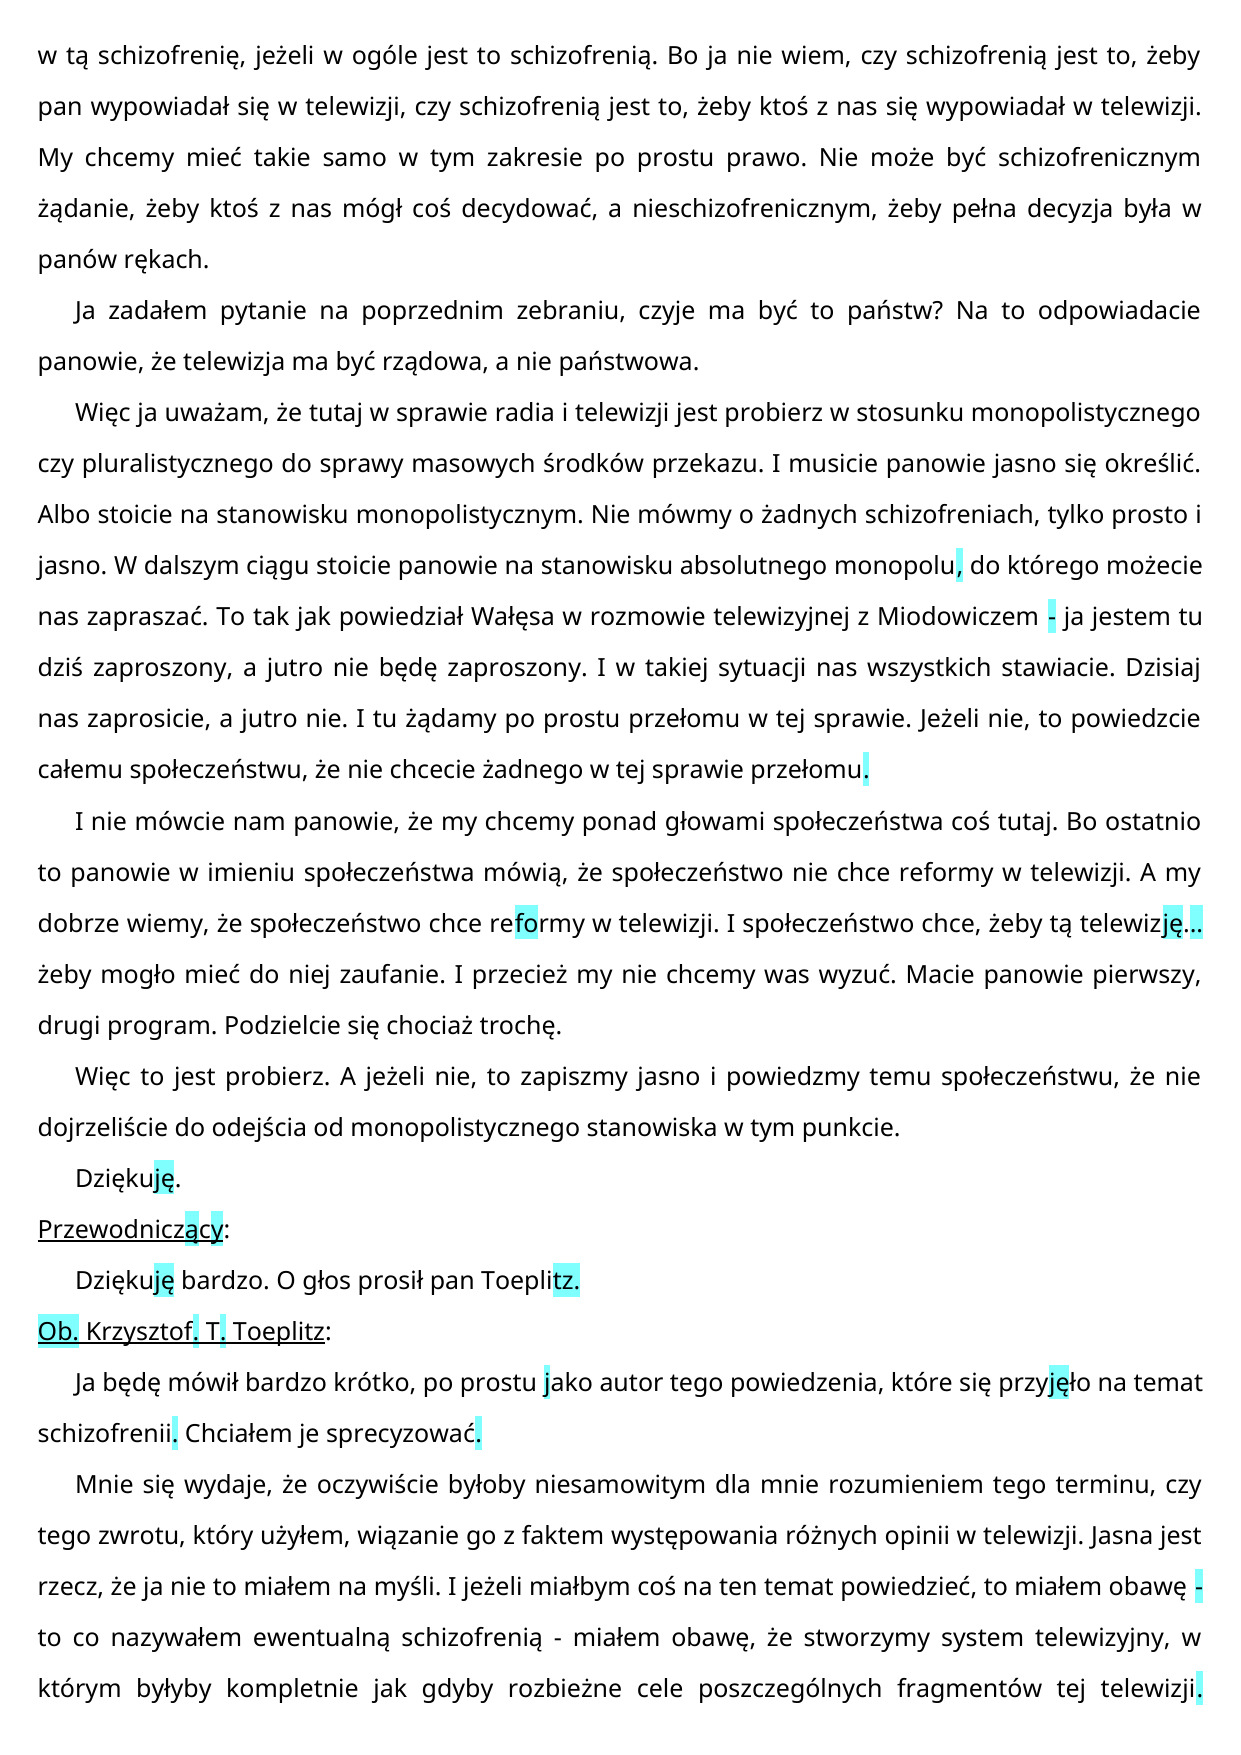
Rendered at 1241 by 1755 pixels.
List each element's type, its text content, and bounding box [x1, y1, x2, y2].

text Dziękuję bardzo. O głos prosił pan Toeplitz. [37, 1262, 1203, 1297]
text Przewodniczący: [37, 1211, 1203, 1246]
text Więc to jest probierz. A jeżeli nie, to zapiszmy jasno i powiedzmy temu społeczeństwu, że nie dojrzeliście do odejścia od monopolistycznego stanowiska w tym punkcie. [37, 1058, 1203, 1143]
text Mnie się wydaje, że oczywiście byłoby niesamowitym dla mnie rozumieniem tego terminu, czy tego zwrotu, który użyłem, wiązanie go z faktem występowania różnych opinii w telewizji. Jasna jest rzecz, że ja nie to miałem na myśli. I jeżeli miałbym coś na ten temat powiedzieć, to miałem obawę - to co nazywałem ewentualną schizofrenią - miałem obawę, że stworzymy system telewizyjny, w którym byłyby kompletnie jak gdyby rozbieżne cele poszczególnych fragmentów tej telewizji. [37, 1467, 1203, 1705]
text w tą schizofrenię, jeżeli w ogóle jest to schizofrenią. Bo ja nie wiem, czy schizofrenią jest to, żeby pan wypowiadał się w telewizji, czy schizofrenią jest to, żeby ktoś z nas się wypowiadał w telewizji. My chcemy mieć takie samo w tym zakresie po prostu prawo. Nie może być schizofrenicznym żądanie, żeby ktoś z nas mógł coś decydować, a nieschizofrenicznym, żeby pełna decyzja była w panów rękach. [37, 37, 1203, 276]
text Ob. Krzysztof. T. Toeplitz: [37, 1313, 1203, 1348]
text Ja zadałem pytanie na poprzednim zebraniu, czyje ma być to państw? Na to odpowiadacie panowie, że telewizja ma być rządowa, a nie państwowa. [37, 293, 1203, 378]
text Więc ja uważam, że tutaj w sprawie radia i telewizji jest probierz w stosunku monopolistycznego czy pluralistycznego do sprawy masowych środków przekazu. I musicie panowie jasno się określić. Albo stoicie na stanowisku monopolistycznym. Nie mówmy o żadnych schizofreniach, tylko prosto i jasno. W dalszym ciągu stoicie panowie na stanowisku absolutnego monopolu, do którego możecie nas zapraszać. To tak jak powiedział Wałęsa w rozmowie telewizyjnej z Miodowiczem - ja jestem tu dziś zaproszony, a jutro nie będę zaproszony. I w takiej sytuacji nas wszystkich stawiacie. Dzisiaj nas zaprosicie, a jutro nie. I tu żądamy po prostu przełomu w tej sprawie. Jeżeli nie, to powiedzcie całemu społeczeństwu, że nie chcecie żadnego w tej sprawie przełomu. [37, 395, 1203, 786]
text I nie mówcie nam panowie, że my chcemy ponad głowami społeczeństwa coś tutaj. Bo ostatnio to panowie w imieniu społeczeństwa mówią, że społeczeństwo nie chce reformy w telewizji. A my dobrze wiemy, że społeczeństwo chce reformy w telewizji. I społeczeństwo chce, żeby tą telewizję... żeby mogło mieć do niej zaufanie. I przecież my nie chcemy was wyzuć. Macie panowie pierwszy, drugi program. Podzielcie się chociaż trochę. [37, 803, 1203, 1041]
text Ja będę mówił bardzo krótko, po prostu jako autor tego powiedzenia, które się przyjęło na temat schizofrenii. Chciałem je sprecyzować. [37, 1364, 1203, 1450]
text Dziękuję. [37, 1160, 1203, 1194]
